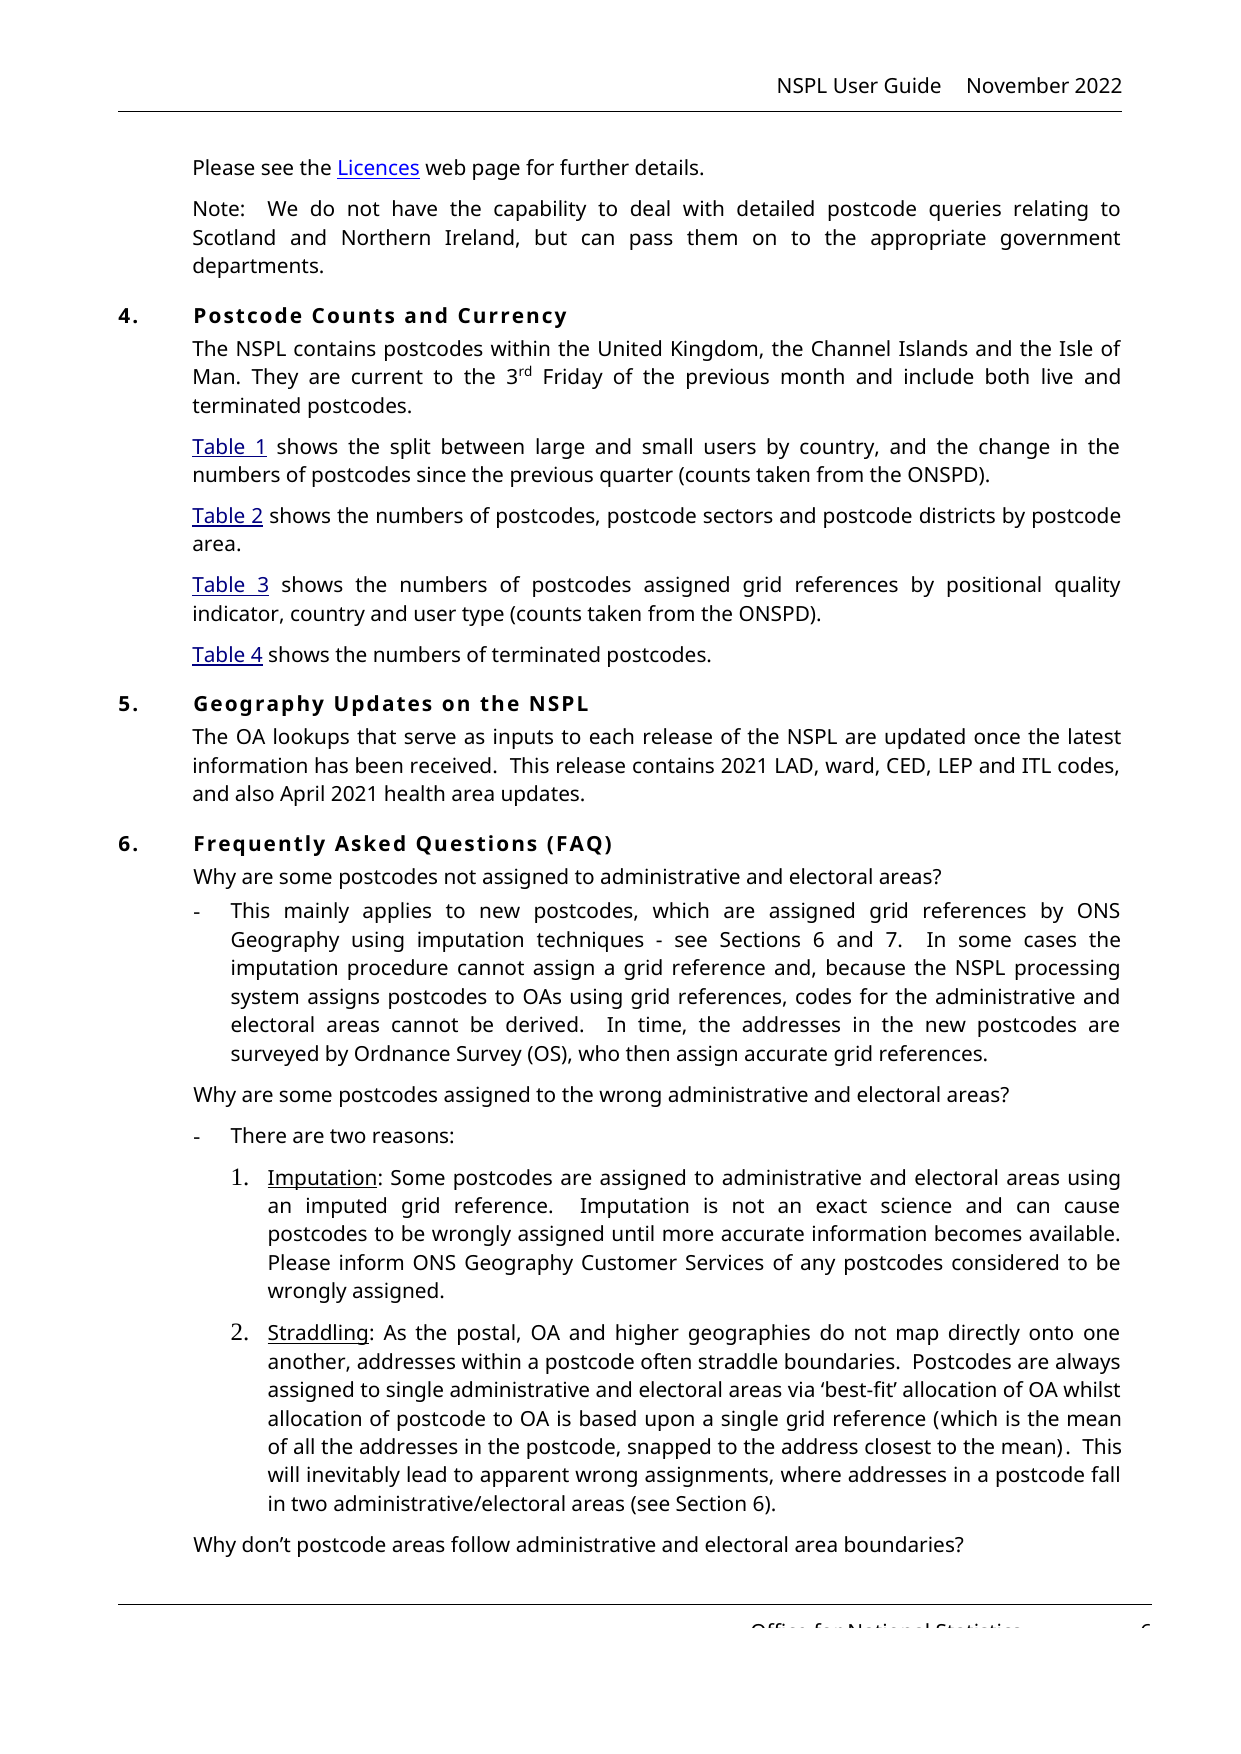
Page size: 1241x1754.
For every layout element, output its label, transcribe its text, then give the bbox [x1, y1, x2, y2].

text Why are some postcodes not assigned to administrative and electoral areas? [118, 862, 1122, 890]
text The OA lookups that serve as inputs to each release of the NSPL are updated once the latest information has been received. This release contains 2021 LAD, ward, CED, LEP and ITL codes, and also April 2021 health area updates. [192, 722, 1122, 808]
subtitle 6. Frequently Asked Questions (FAQ) [118, 833, 1122, 856]
text Please see the Licences web page for further details. [192, 153, 1122, 182]
list This mainly applies to new postcodes, which are assigned grid references by ONS Geography using imputation techniques - see Sections 6 and 7. In some cases the imputation procedure cannot assign a grid reference and, because the NSPL processing system assigns postcodes to OAs using grid references, codes for the administrative and electoral areas cannot be derived. In time, the addresses in the new postcodes are surveyed by Ordnance Survey (OS), who then assign accurate grid references. [193, 897, 1122, 1067]
text Why are some postcodes assigned to the wrong administrative and electoral areas? [193, 1080, 1122, 1108]
subtitle 4. Postcode Counts and Currency [118, 305, 1122, 328]
text Note: We do not have the capability to deal with detailed postcode queries relating to Scotland and Northern Ireland, but can pass them on to the appropriate government departments. [192, 194, 1122, 280]
text The NSPL contains postcodes within the United Kingdom, the Channel Islands and the Isle of Man. They are current to the 3rd Friday of the previous month and include both live and terminated postcodes. [192, 334, 1122, 419]
text Table 2 shows the numbers of postcodes, postcode sectors and postcode districts by postcode area. [192, 501, 1122, 558]
text Table 4 shows the numbers of terminated postcodes. [192, 640, 1122, 668]
text Table 3 shows the numbers of postcodes assigned grid references by positional quality indicator, country and user type (counts taken from the ONSPD). [192, 571, 1122, 627]
text Table 1 shows the split between large and small users by country, and the change in the numbers of postcodes since the previous quarter (counts taken from the ONSPD). [192, 432, 1122, 489]
text Why don’t postcode areas follow administrative and electoral area boundaries? [193, 1530, 1122, 1558]
subtitle 5. Geography Updates on the NSPL [118, 693, 1122, 716]
list There are two reasons: [193, 1121, 1122, 1149]
list Imputation: Some postcodes are assigned to administrative and electoral areas using an imputed grid reference. Imputation is not an exact science and can cause postcodes to be wrongly assigned until more accurate information becomes available. Please inform ONS Geography Customer Services of any postcodes considered to be wrongly assigned. [230, 1162, 1122, 1305]
list Straddling: As the postal, OA and higher geographies do not map directly onto one another, addresses within a postcode often straddle boundaries. Postcodes are always assigned to single administrative and electoral areas via ‘best-fit’ allocation of OA whilst allocation of postcode to OA is based upon a single grid reference (which is the mean of all the addresses in the postcode, snapped to the address closest to the mean). This will inevitably lead to apparent wrong assignments, where addresses in a postcode fall in two administrative/electoral areas (see Section 6). [230, 1317, 1122, 1517]
